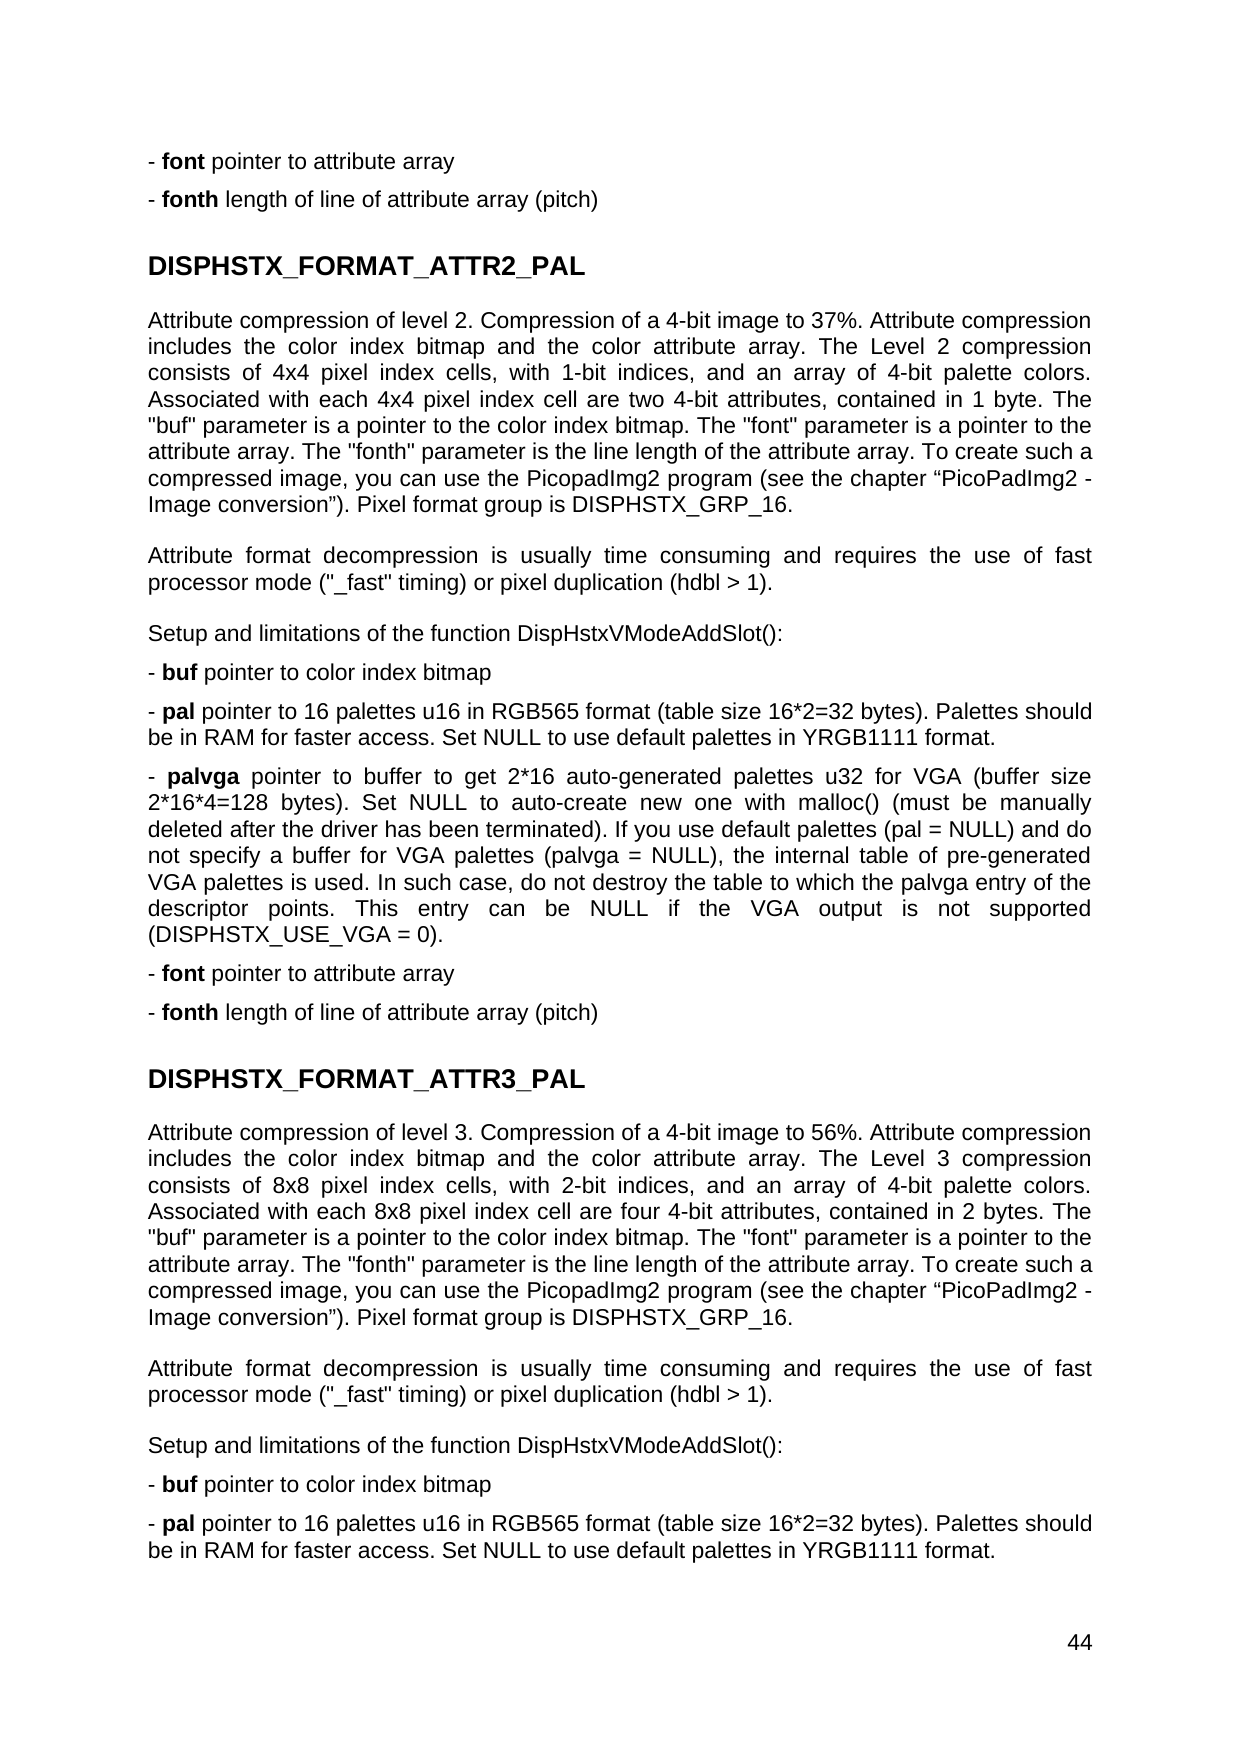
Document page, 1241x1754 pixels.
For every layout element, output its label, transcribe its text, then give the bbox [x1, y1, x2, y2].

text Attribute compression of level 2. Compression of a 4-bit image to 37%. Attribute compression includes the color index bitmap and the color attribute array. The Level 2 compression consists of 4x4 pixel index cells, with 1-bit indices, and an array of 4-bit palette colors. Associated with each 4x4 pixel index cell are two 4-bit attributes, contained in 1 byte. The "buf" parameter is a pointer to the color index bitmap. The "font" parameter is a pointer to the attribute array. The "fonth" parameter is the line length of the attribute array. To create such a compressed image, you can use the PicopadImg2 program (see the chapter “PicoPadImg2 - Image conversion”). Pixel format group is DISPHSTX_GRP_16. [148, 307, 1093, 517]
text - fonth length of line of attribute array (pitch) [148, 999, 1093, 1025]
text - font pointer to attribute array [148, 148, 1093, 174]
text - palvga pointer to buffer to get 2*16 auto-generated palettes u32 for VGA (buffer size 2*16*4=128 bytes). Set NULL to auto-create new one with malloc() (must be manually deleted after the driver has been terminated). If you use default palettes (pal = NULL) and do not specify a buffer for VGA palettes (palvga = NULL), the internal table of pre-generated VGA palettes is used. In such case, do not destroy the table to which the palvga entry of the descriptor points. This entry can be NULL if the VGA output is not supported (DISPHSTX_USE_VGA = 0). [148, 763, 1093, 947]
subtitle DISPHSTX_FORMAT_ATTR2_PAL [148, 250, 1093, 282]
text - font pointer to attribute array [148, 960, 1093, 986]
subtitle DISPHSTX_FORMAT_ATTR3_PAL [148, 1063, 1093, 1094]
text Setup and limitations of the function DispHstxVModeAddSlot(): [148, 1432, 1093, 1459]
text Setup and limitations of the function DispHstxVModeAddSlot(): [148, 620, 1093, 646]
text - buf pointer to color index bitmap [148, 659, 1093, 685]
text - fonth length of line of attribute array (pitch) [148, 186, 1093, 213]
text Attribute format decompression is usually time consuming and requires the use of fast processor mode ("_fast" timing) or pixel duplication (hdbl > 1). [148, 1355, 1093, 1407]
text Attribute format decompression is usually time consuming and requires the use of fast processor mode ("_fast" timing) or pixel duplication (hdbl > 1). [148, 542, 1093, 595]
text Attribute compression of level 3. Compression of a 4-bit image to 56%. Attribute compression includes the color index bitmap and the color attribute array. The Level 3 compression consists of 8x8 pixel index cells, with 2-bit indices, and an array of 4-bit palette colors. Associated with each 8x8 pixel index cell are four 4-bit attributes, contained in 2 bytes. The "buf" parameter is a pointer to the color index bitmap. The "font" parameter is a pointer to the attribute array. The "fonth" parameter is the line length of the attribute array. To create such a compressed image, you can use the PicopadImg2 program (see the chapter “PicoPadImg2 - Image conversion”). Pixel format group is DISPHSTX_GRP_16. [148, 1119, 1093, 1330]
text - pal pointer to 16 palettes u16 in RGB565 format (table size 16*2=32 bytes). Palettes should be in RAM for faster access. Set NULL to use default palettes in YRGB1111 format. [148, 1510, 1093, 1563]
text - buf pointer to color index bitmap [148, 1471, 1093, 1498]
text - pal pointer to 16 palettes u16 in RGB565 format (table size 16*2=32 bytes). Palettes should be in RAM for faster access. Set NULL to use default palettes in YRGB1111 format. [148, 698, 1093, 751]
